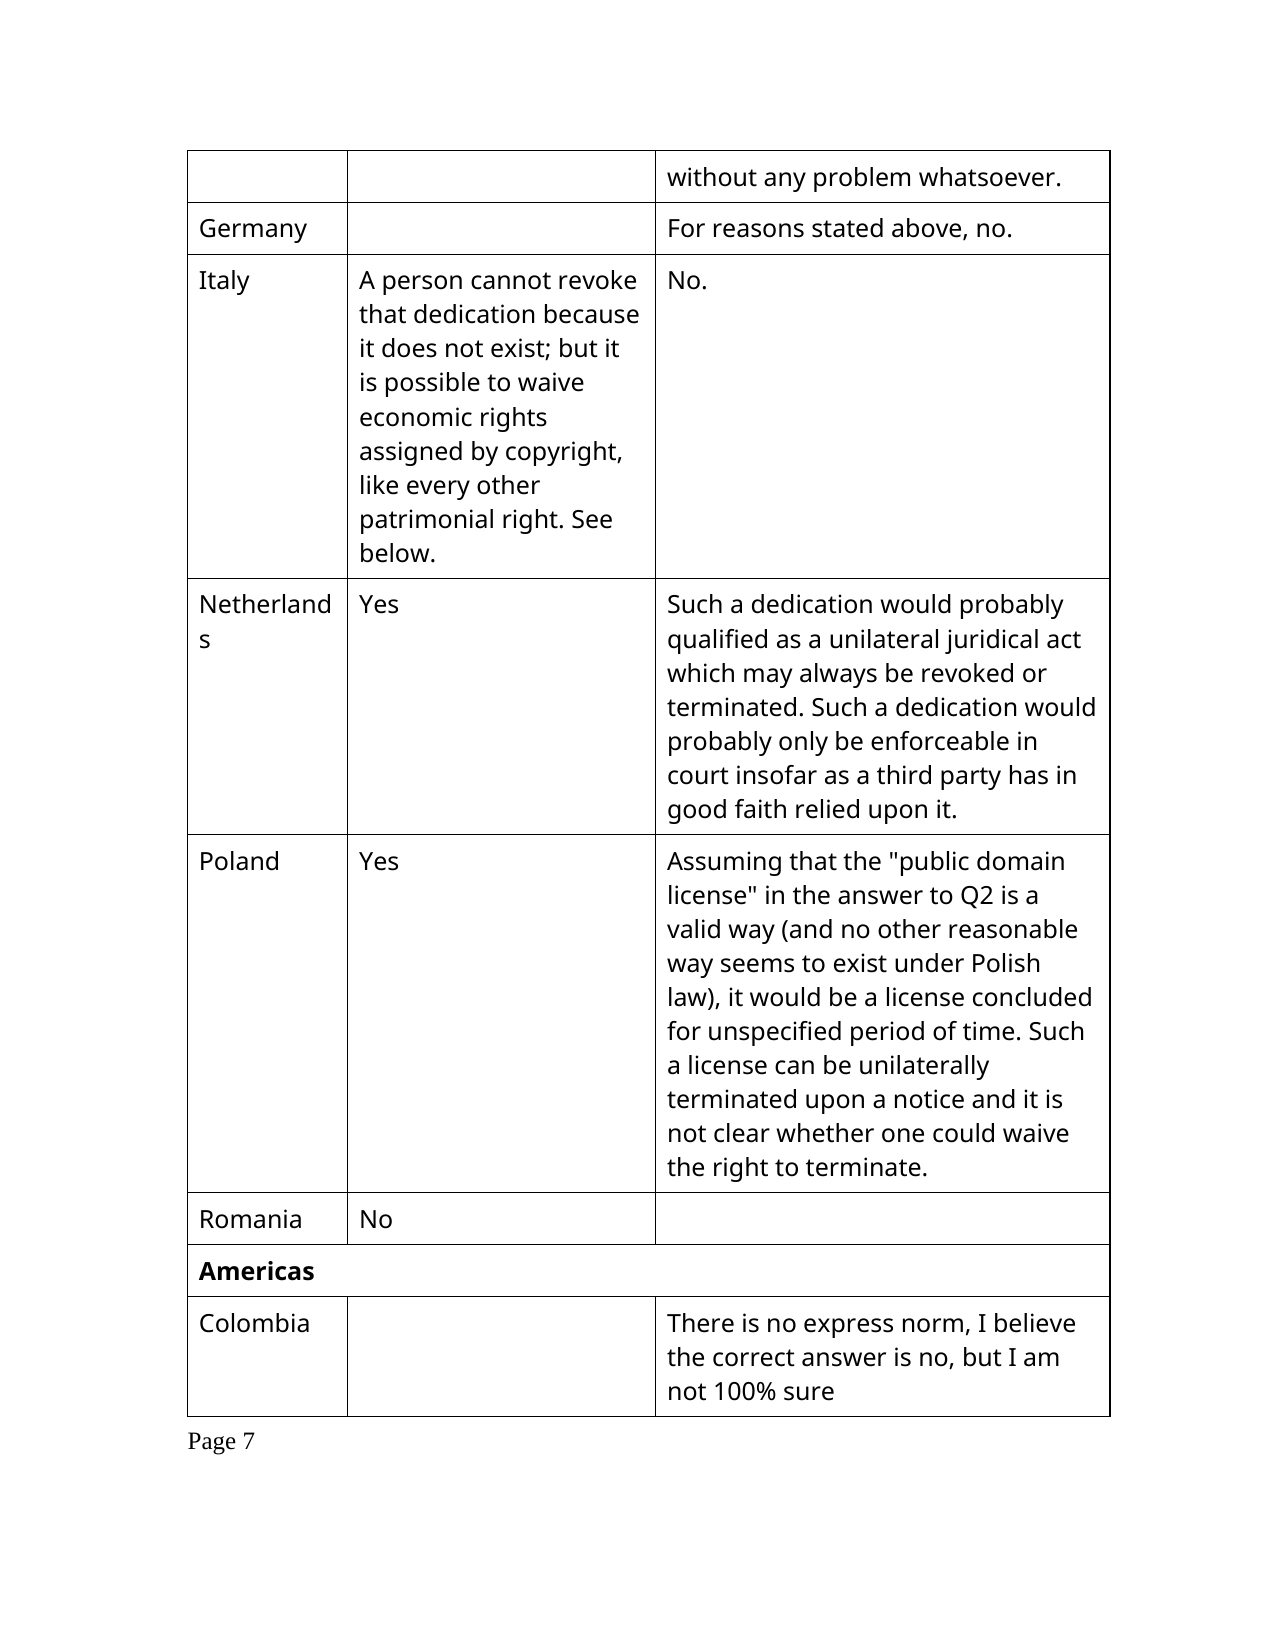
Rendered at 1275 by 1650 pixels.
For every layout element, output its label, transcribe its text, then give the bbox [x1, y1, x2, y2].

table_cell [188, 151, 347, 202]
table_cell [656, 1193, 1109, 1244]
table_cell For reasons stated above, no. [656, 203, 1109, 253]
table_cell Netherlands [188, 579, 347, 834]
table_cell Yes [348, 579, 655, 834]
table_cell Yes [348, 835, 655, 1192]
table_cell Italy [188, 255, 347, 578]
table_cell Such a dedication would probably qualified as a unilateral juridical act which may always be revoked or terminated. Such a dedication would probably only be enforceable in court insofar as a third party has in good faith relied upon it. [656, 579, 1109, 834]
table_cell [348, 151, 655, 202]
table_cell Germany [188, 203, 347, 253]
table_cell No. [656, 255, 1109, 578]
table_cell Americas [188, 1245, 1109, 1296]
table_cell Romania [188, 1193, 347, 1244]
table_cell without any problem whatsoever. [656, 151, 1109, 202]
table_cell Poland [188, 835, 347, 1192]
table_cell Colombia [188, 1297, 347, 1416]
table_cell A person cannot revoke that dedication because it does not exist; but it is possible to waive economic rights assigned by copyright, like every other patrimonial right. See below. [348, 255, 655, 578]
table_cell [348, 1297, 655, 1416]
table_cell There is no express norm, I believe the correct answer is no, but I am not 100% sure [656, 1297, 1109, 1416]
table_cell [348, 203, 655, 253]
table_cell No [348, 1193, 655, 1244]
table_cell Assuming that the "public domain license" in the answer to Q2 is a valid way (and no other reasonable way seems to exist under Polish law), it would be a license concluded for unspecified period of time. Such a license can be unilaterally terminated upon a notice and it is not clear whether one could waive the right to terminate. [656, 835, 1109, 1192]
